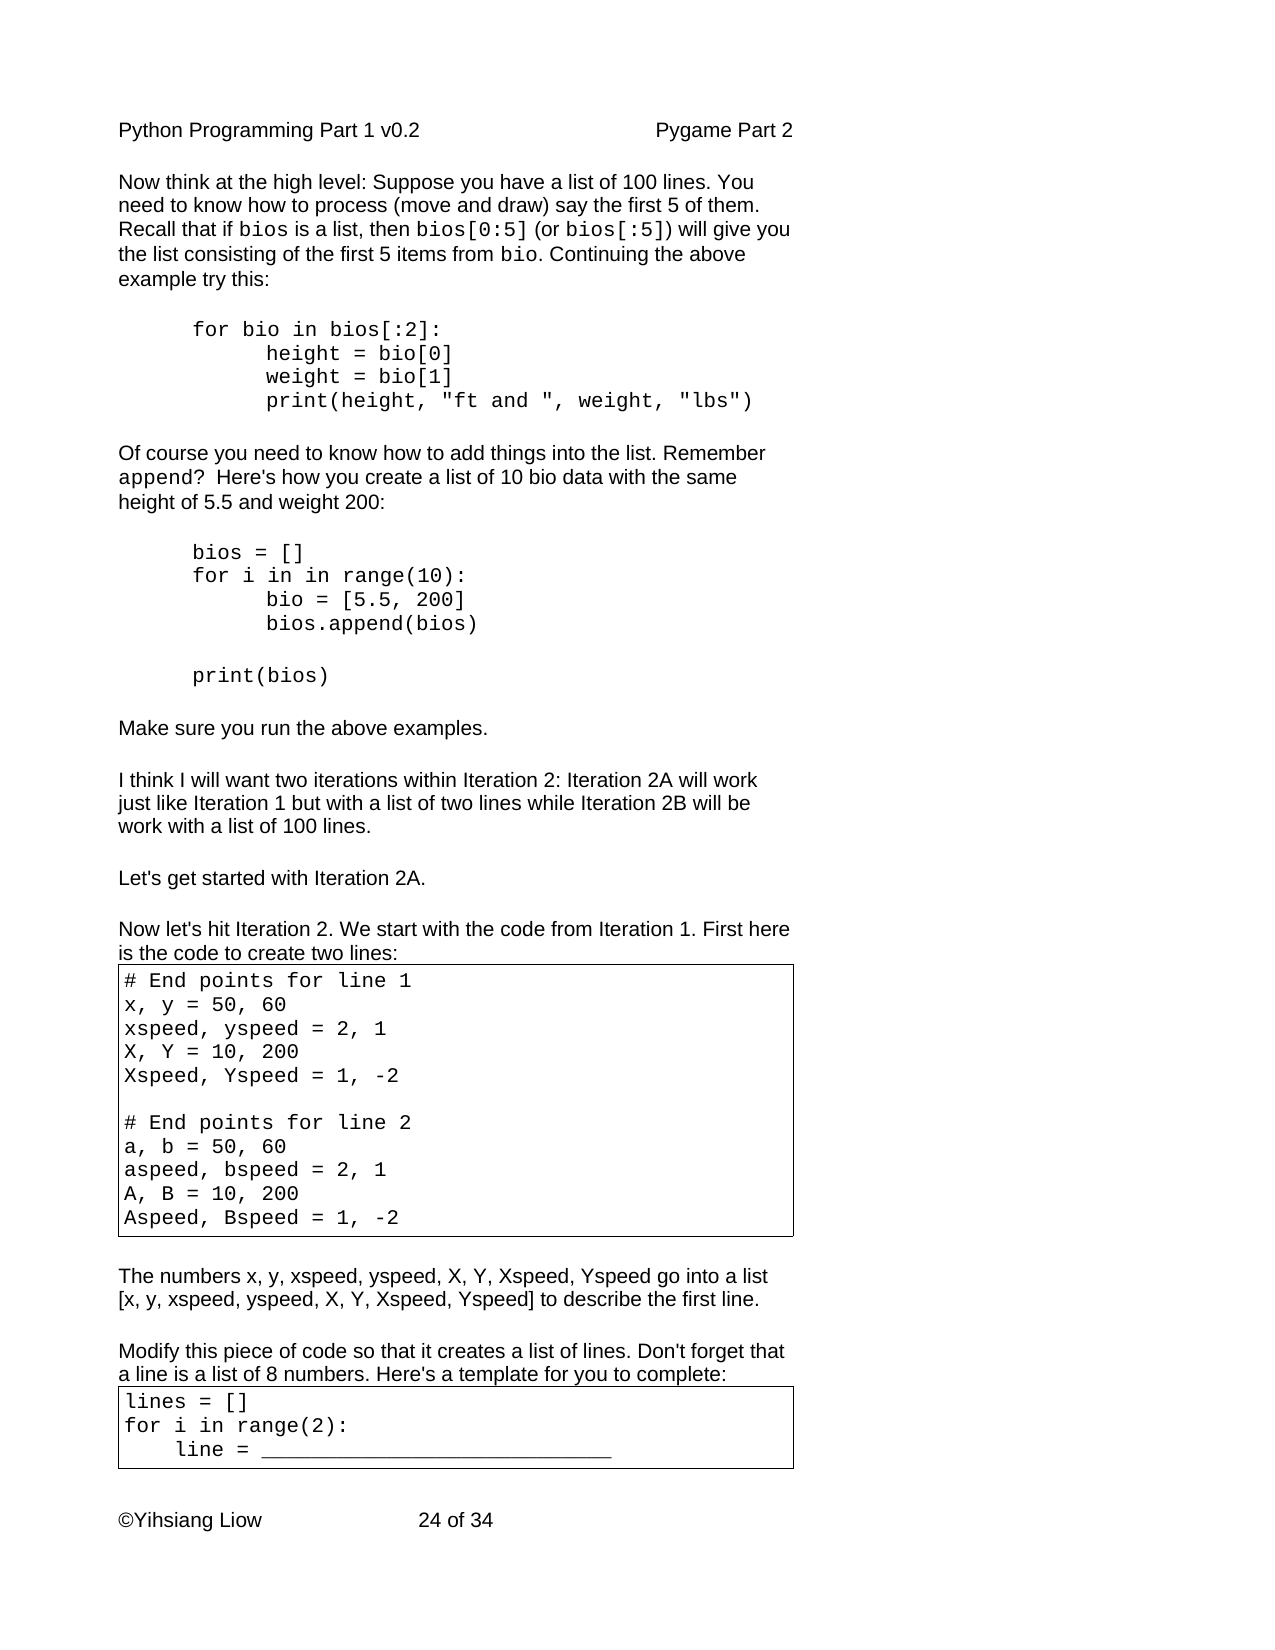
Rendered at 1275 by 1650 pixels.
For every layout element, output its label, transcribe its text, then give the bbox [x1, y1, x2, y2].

text bios = [] [118, 542, 793, 566]
text print(height, "ft and ", weight, "lbs") [118, 390, 793, 414]
text I think I will want two iterations within Iteration 2: Iteration 2A will work just like Iteration 1 but with a list of two lines while Iteration 2B will be work with a list of 100 lines. [118, 768, 793, 838]
text weight = bio[1] [118, 366, 793, 390]
text for i in in range(10): [118, 566, 793, 589]
table_header lines = [] for i in range(2): line = ____________________________ [119, 1387, 793, 1468]
text for bio in bios[:2]: [118, 319, 793, 343]
text bios.append(bios) [118, 613, 793, 636]
text height = bio[0] [118, 343, 793, 366]
text Make sure you run the above examples. [118, 717, 793, 740]
table_header # End points for line 1 x, y = 50, 60 xspeed, yspeed = 2, 1 X, Y = 10, 200 Xspeed, Yspeed = 1, -2 # End points for line 2 a, b = 50, 60 aspeed, bspeed = 2, 1 A, B = 10, 200 Aspeed, Bspeed = 1, -2 [119, 965, 793, 1236]
text Now think at the high level: Suppose you have a list of 100 lines. You need to know how to process (move and draw) say the first 5 of them. Recall that if bios is a list, then bios[0:5] (or bios[:5]) will give you the list consisting of the first 5 items from bio. Continuing the above example try this: [118, 171, 793, 291]
text Now let's hit Iteration 2. We start with the code from Iteration 1. First here is the code to create two lines: [118, 918, 793, 964]
text The numbers x, y, xspeed, yspeed, X, Y, Xspeed, Yspeed go into a list [x, y, xspeed, yspeed, X, Y, Xspeed, Yspeed] to describe the first line. [118, 1264, 793, 1311]
text Modify this piece of code so that it creates a list of lines. Don't forget that a line is a list of 8 numbers. Here's a template for you to complete: [118, 1339, 793, 1386]
text bio = [5.5, 200] [118, 589, 793, 613]
text Let's get started with Iteration 2A. [118, 866, 793, 889]
text print(bios) [118, 665, 793, 688]
text Of course you need to know how to add things into the list. Remember append? Here's how you create a list of 10 bio data with the same height of 5.5 and weight 200: [118, 442, 793, 513]
